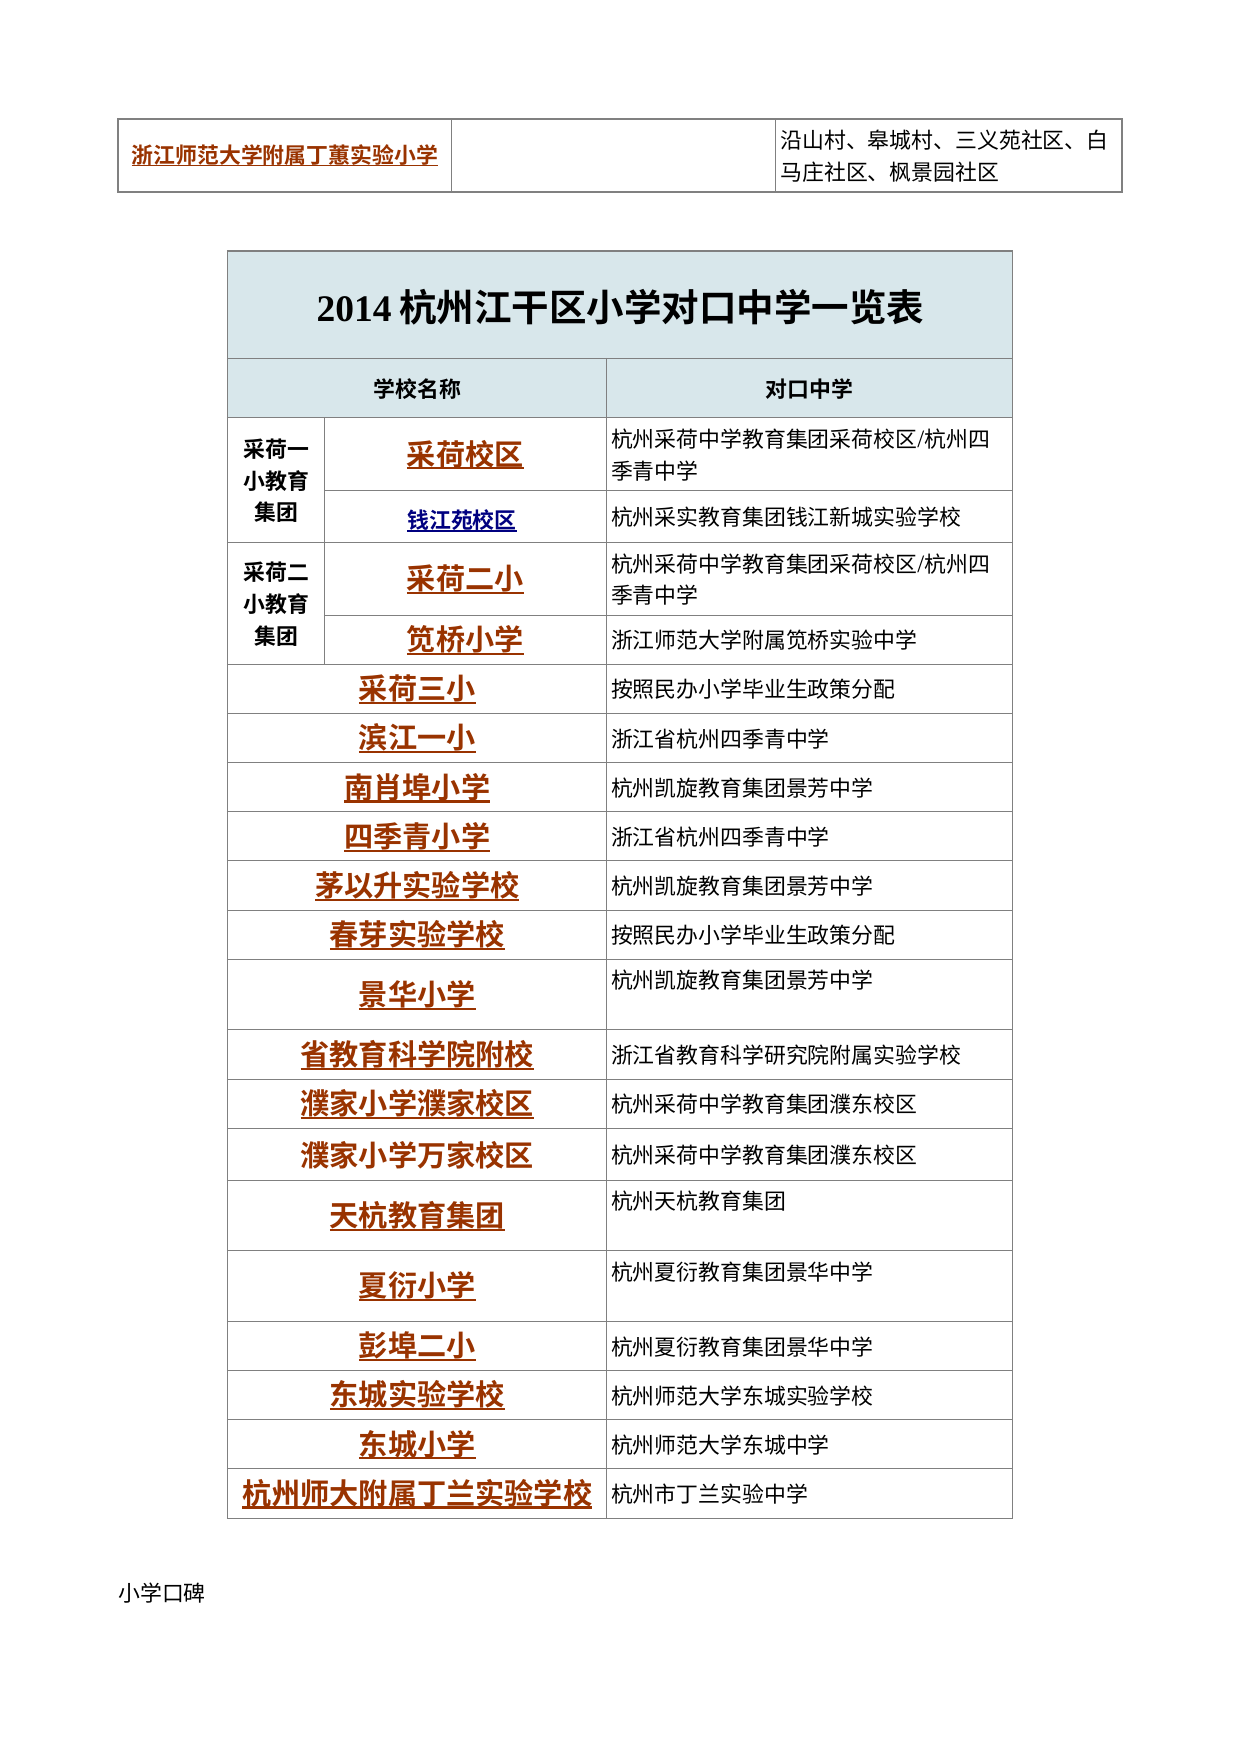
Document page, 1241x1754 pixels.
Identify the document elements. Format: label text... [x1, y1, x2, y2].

text 小学口碑 [118, 1576, 1122, 1608]
table_cell 浙江省杭州四季青中学 [607, 812, 1012, 860]
table_cell 东城实验学校 [228, 1371, 606, 1419]
table_cell 浙江省杭州四季青中学 [607, 714, 1012, 762]
table_cell 杭州天杭教育集团 [607, 1181, 1012, 1250]
table_cell 杭州凯旋教育集团景芳中学 [607, 960, 1012, 1029]
table_cell 浙江师范大学附属笕桥实验中学 [607, 616, 1012, 664]
table_cell 春芽实验学校 [228, 911, 606, 959]
table_cell 四季青小学 [228, 812, 606, 860]
table_cell 笕桥小学 [325, 616, 606, 664]
table_cell 杭州采实教育集团钱江新城实验学校 [607, 491, 1012, 542]
table_cell 采荷一小教育集团 [228, 418, 324, 542]
table_cell 杭州市丁兰实验中学 [607, 1469, 1012, 1517]
table_cell 采荷三小 [228, 665, 606, 713]
table_cell 濮家小学濮家校区 [228, 1080, 606, 1128]
table_cell 滨江一小 [228, 714, 606, 762]
table_cell 茅以升实验学校 [228, 861, 606, 909]
table_cell 钱江苑校区 [325, 491, 606, 542]
table_cell 濮家小学万家校区 [228, 1129, 606, 1179]
table_cell 省教育科学院附校 [228, 1030, 606, 1078]
table_cell 杭州采荷中学教育集团濮东校区 [607, 1129, 1012, 1179]
table_header 2014杭州江干区小学对口中学一览表 [228, 252, 1012, 358]
table_cell 采荷校区 [325, 418, 606, 490]
table_cell 杭州凯旋教育集团景芳中学 [607, 861, 1012, 909]
table_cell 杭州夏衍教育集团景华中学 [607, 1322, 1012, 1370]
table_cell 浙江省教育科学研究院附属实验学校 [607, 1030, 1012, 1078]
table_cell 杭州师范大学东城实验学校 [607, 1371, 1012, 1419]
table_cell 按照民办小学毕业生政策分配 [607, 911, 1012, 959]
table_cell 杭州凯旋教育集团景芳中学 [607, 763, 1012, 811]
table_cell 杭州夏衍教育集团景华中学 [607, 1251, 1012, 1321]
table_cell 东城小学 [228, 1420, 606, 1468]
table_cell 按照民办小学毕业生政策分配 [607, 665, 1012, 713]
table_cell 浙江师范大学附属丁蕙实验小学 [119, 120, 451, 191]
table_cell [452, 120, 775, 191]
table_cell 杭州师大附属丁兰实验学校 [228, 1469, 606, 1517]
table_cell 杭州采荷中学教育集团濮东校区 [607, 1080, 1012, 1128]
table_cell 采荷二小教育集团 [228, 543, 324, 664]
table_cell 杭州采荷中学教育集团采荷校区/杭州四季青中学 [607, 418, 1012, 490]
table_cell 杭州采荷中学教育集团采荷校区/杭州四季青中学 [607, 543, 1012, 614]
table_cell 学校名称 [228, 359, 606, 417]
table_cell 彭埠二小 [228, 1322, 606, 1370]
table_cell 景华小学 [228, 960, 606, 1029]
table_cell 夏衍小学 [228, 1251, 606, 1321]
table_cell 南肖埠小学 [228, 763, 606, 811]
table_cell 天杭教育集团 [228, 1181, 606, 1250]
table_cell 沿山村、皋城村、三义苑社区、白马庄社区、枫景园社区 [776, 120, 1121, 191]
table_cell 杭州师范大学东城中学 [607, 1420, 1012, 1468]
table_cell 对口中学 [607, 359, 1012, 417]
table_cell 采荷二小 [325, 543, 606, 614]
